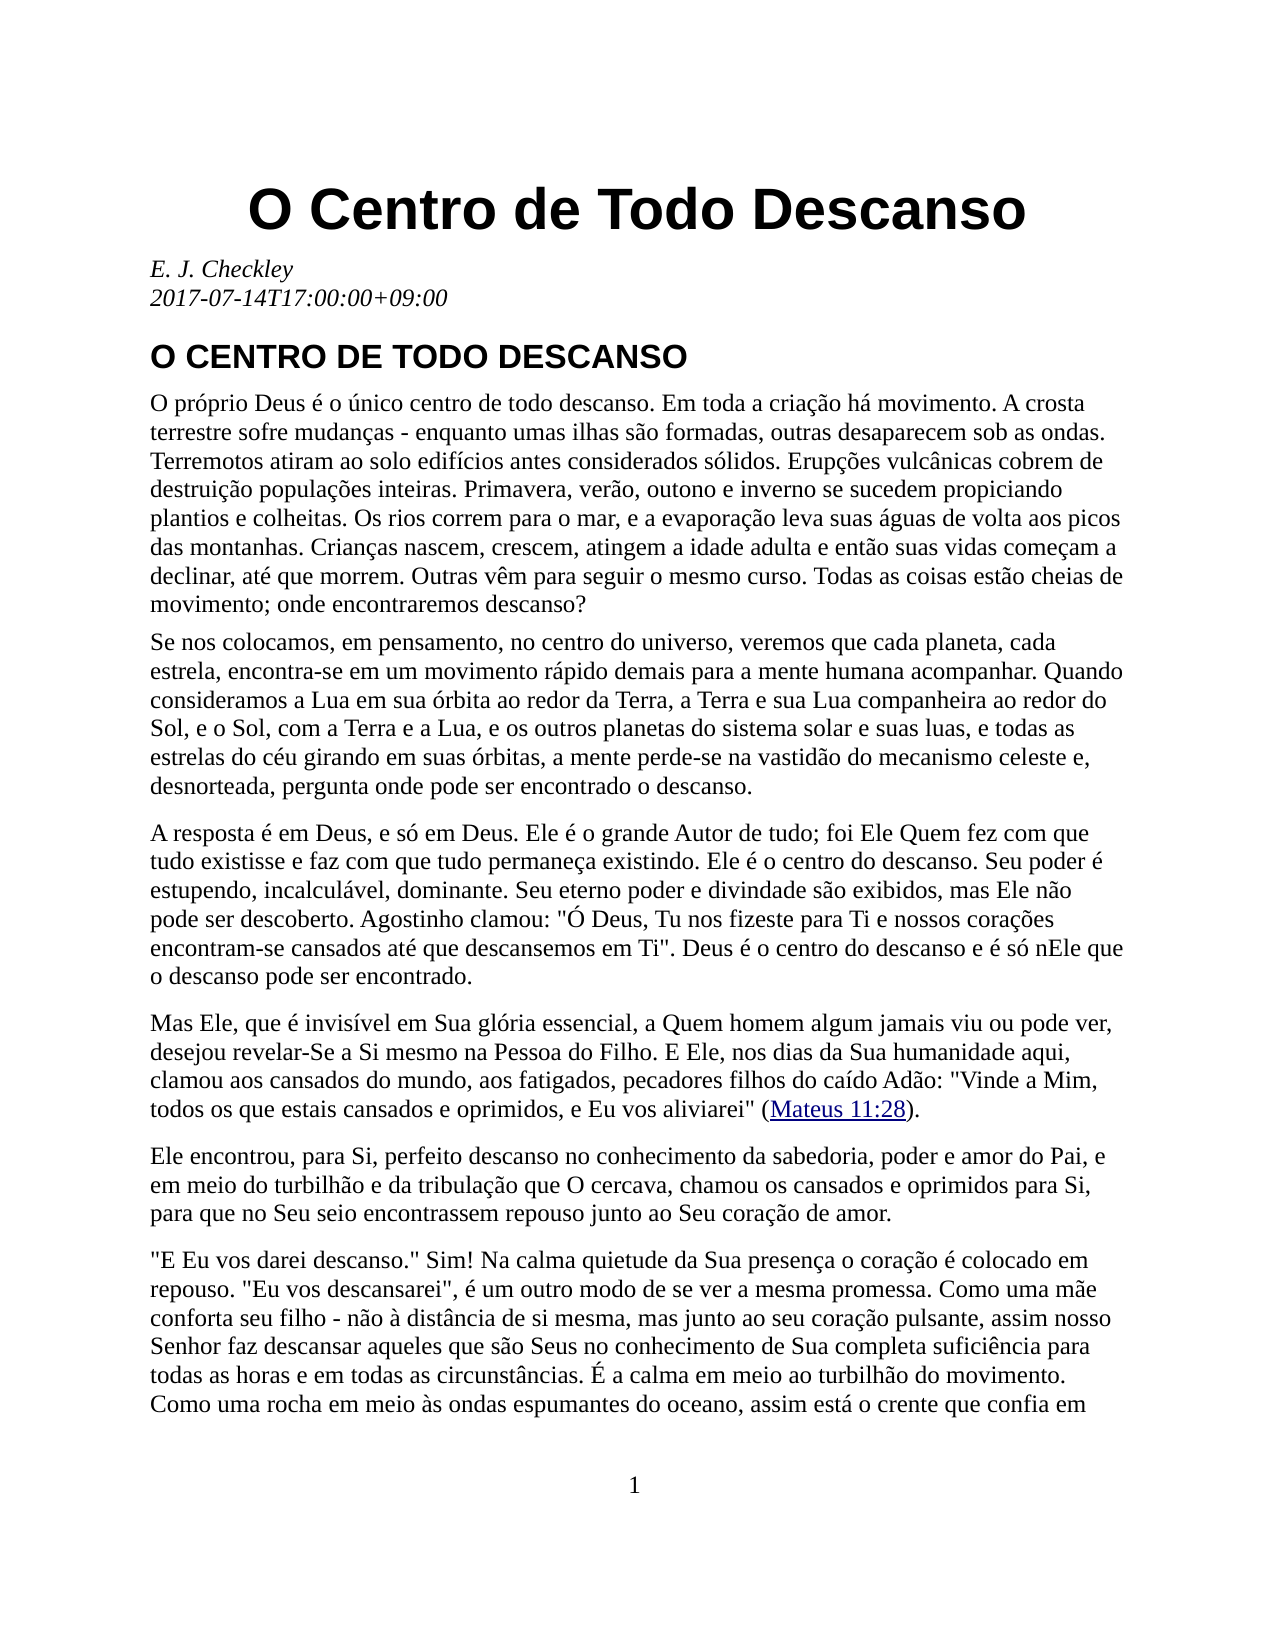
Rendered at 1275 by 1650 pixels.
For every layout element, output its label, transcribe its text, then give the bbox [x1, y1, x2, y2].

text Ele encontrou, para Si, perfeito descanso no conhecimento da sabedoria, poder e amor do Pai, e em meio do turbilhão e da tribulação que O cercava, chamou os cansados e oprimidos para Si, para que no Seu seio encontrassem repouso junto ao Seu coração de amor. [150, 1141, 1125, 1227]
text O próprio Deus é o único centro de todo descanso. Em toda a criação há movimento. A crosta terrestre sofre mudanças - enquanto umas ilhas são formadas, outras desaparecem sob as ondas. Terremotos atiram ao solo edifícios antes considerados sólidos. Erupções vulcânicas cobrem de destruição populações inteiras. Primavera, verão, outono e inverno se sucedem propiciando plantios e colheitas. Os rios correm para o mar, e a evaporação leva suas águas de volta aos picos das montanhas. Crianças nascem, crescem, atingem a idade adulta e então suas vidas começam a declinar, até que morrem. Outras vêm para seguir o mesmo curso. Todas as coisas estão cheias de movimento; onde encontraremos descanso? [150, 388, 1125, 618]
subtitle O CENTRO DE TODO DESCANSO [150, 337, 1125, 376]
text 2017-07-14T17:00:00+09:00 [150, 283, 1125, 312]
title O Centro de Todo Descanso [150, 175, 1125, 242]
text A resposta é em Deus, e só em Deus. Ele é o grande Autor de tudo; foi Ele Quem fez com que tudo existisse e faz com que tudo permaneça existindo. Ele é o centro do descanso. Seu poder é estupendo, incalculável, dominante. Seu eterno poder e divindade são exibidos, mas Ele não pode ser descoberto. Agostinho clamou: "Ó Deus, Tu nos fizeste para Ti e nossos corações encontram-se cansados até que descansemos em Ti". Deus é o centro do descanso e é só nEle que o descanso pode ser encontrado. [150, 818, 1125, 990]
text "E Eu vos darei descanso." Sim! Na calma quietude da Sua presença o coração é colocado em repouso. "Eu vos descansarei", é um outro modo de se ver a mesma promessa. Como uma mãe conforta seu filho - não à distância de si mesma, mas junto ao seu coração pulsante, assim nosso Senhor faz descansar aqueles que são Seus no conhecimento de Sua completa suficiência para todas as horas e em todas as circunstâncias. É a calma em meio ao turbilhão do movimento. Como uma rocha em meio às ondas espumantes do oceano, assim está o crente que confia em [150, 1245, 1125, 1418]
text Mas Ele, que é invisível em Sua glória essencial, a Quem homem algum jamais viu ou pode ver, desejou revelar-Se a Si mesmo na Pessoa do Filho. E Ele, nos dias da Sua humanidade aqui, clamou aos cansados do mundo, aos fatigados, pecadores filhos do caído Adão: "Vinde a Mim, todos os que estais cansados e oprimidos, e Eu vos aliviarei" (Mateus 11:28). [150, 1008, 1125, 1123]
text E. J. Checkley [150, 254, 1125, 283]
text Se nos colocamos, em pensamento, no centro do universo, veremos que cada planeta, cada estrela, encontra-se em um movimento rápido demais para a mente humana acompanhar. Quando consideramos a Lua em sua órbita ao redor da Terra, a Terra e sua Lua companheira ao redor do Sol, e o Sol, com a Terra e a Lua, e os outros planetas do sistema solar e suas luas, e todas as estrelas do céu girando em suas órbitas, a mente perde-se na vastidão do mecanismo celeste e, desnorteada, pergunta onde pode ser encontrado o descanso. [150, 627, 1125, 800]
